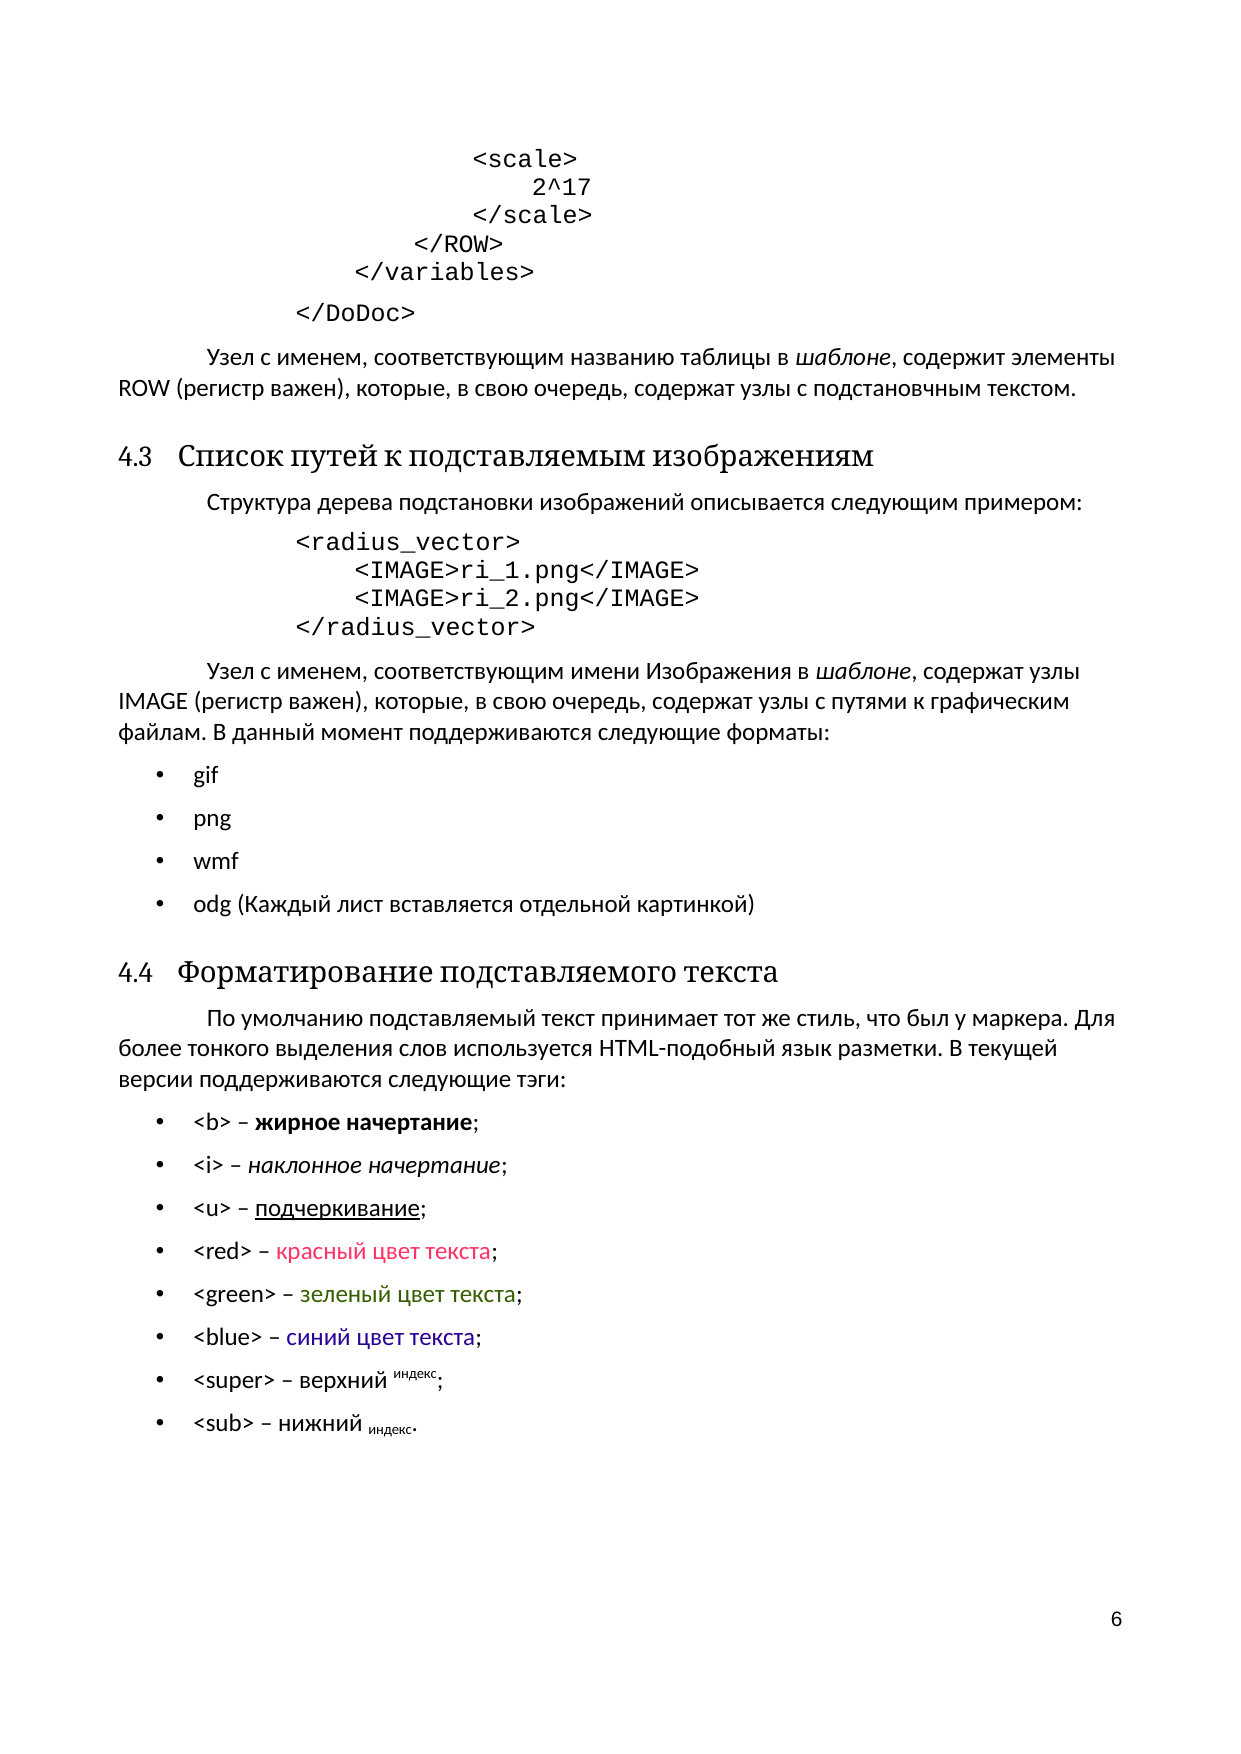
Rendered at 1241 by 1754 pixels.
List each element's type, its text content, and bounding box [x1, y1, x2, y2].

list <sub> – нижний индекс. [156, 1407, 1122, 1438]
text <radius_vector> <IMAGE>ri_1.png</IMAGE> <IMAGE>ri_2.png</IMAGE> </radius_vector> [295, 529, 1122, 642]
list <red> – красный цвет текста; [156, 1235, 1122, 1266]
text По умолчанию подставляемый текст принимает тот же стиль, что был у маркера. Для более тонкого выделения слов используется HTML-подобный язык разметки. В текущей версии поддерживаются следующие тэги: [118, 1002, 1122, 1094]
list png [156, 802, 1122, 832]
list gif [156, 759, 1122, 789]
list <b> – жирное начертание; [156, 1106, 1122, 1137]
text Узел с именем, соответствующим названию таблицы в шаблоне, содержит элементы ROW (регистр важен), которые, в свою очередь, содержат узлы с подстановчным текстом. [118, 341, 1122, 402]
subtitle Форматирование подставляемого текста [118, 956, 1122, 989]
list <super> – верхний индекс; [156, 1364, 1122, 1395]
list wmf [156, 845, 1122, 876]
subtitle Список путей к подставляемым изображениям [118, 440, 1122, 473]
list <u> – подчеркивание; [156, 1192, 1122, 1223]
text <scale> 2^17 </scale> </ROW> </variables> [295, 118, 1122, 288]
text Структура дерева подстановки изображений описывается следующим примером: [118, 486, 1122, 517]
list <i> – наклонное начертание; [156, 1149, 1122, 1180]
list <blue> – синий цвет текста; [156, 1321, 1122, 1352]
list odg (Каждый лист вставляется отдельной картинкой) [156, 888, 1122, 918]
text </DoDoc> [295, 301, 1122, 329]
text Узел с именем, соответствующим имени Изображения в шаблоне, содержат узлы IMAGE (регистр важен), которые, в свою очередь, содержат узлы с путями к графическим файлам. В данный момент поддерживаются следующие форматы: [118, 655, 1122, 746]
list <green> – зеленый цвет текста; [156, 1278, 1122, 1309]
